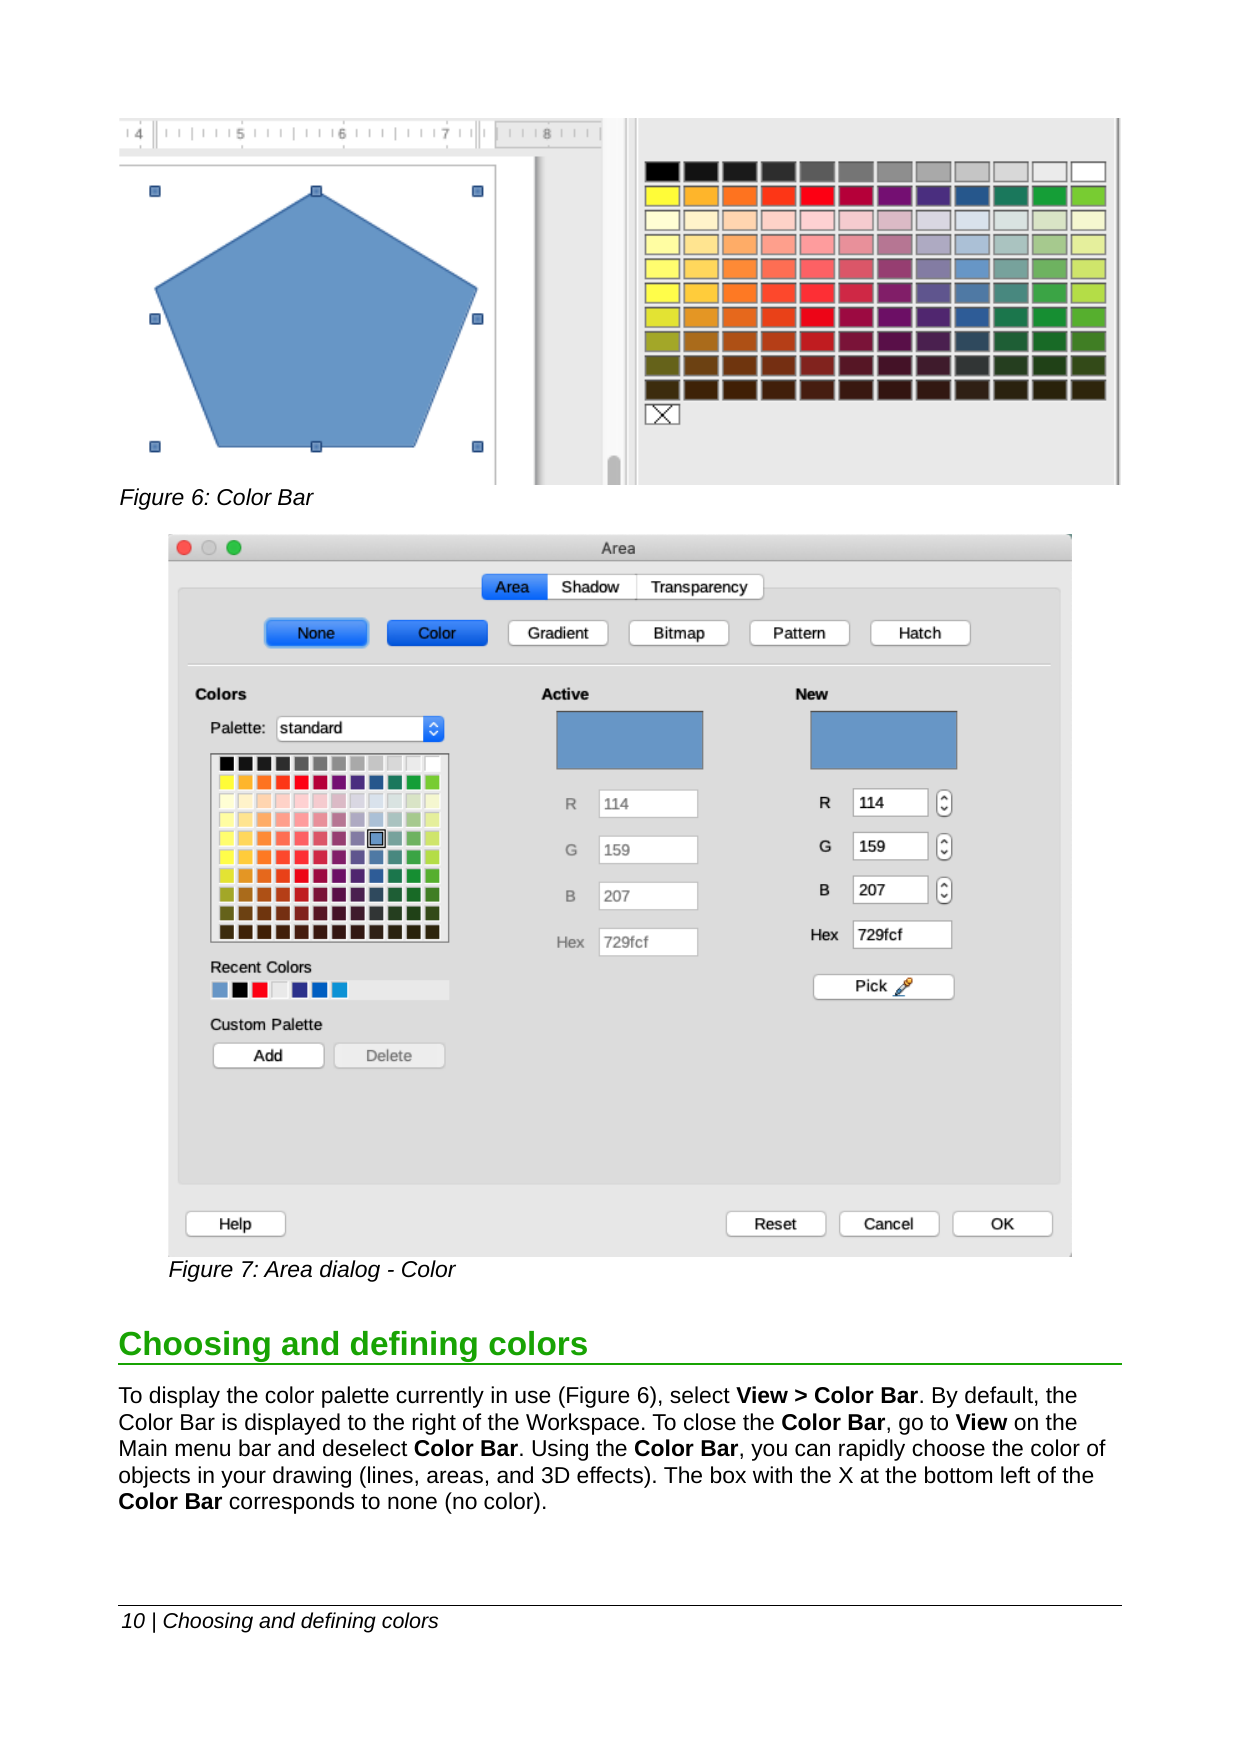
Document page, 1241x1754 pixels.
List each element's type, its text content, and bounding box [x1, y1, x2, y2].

picture [119, 118, 1121, 485]
text To display the color palette currently in use (Figure 6), select View > Color Bar. By default, the Color Bar is displayed to the right of the Workspace. To close the Color Bar, go to View on the Main menu bar and deselect Color Bar. Using the Color Bar, you can rapidly choose the color of objects in your drawing (lines, areas, and 3D effects). The box with the X at the bottom left of the Color Bar corresponds to none (no color). [118, 1382, 1122, 1514]
text Figure 6: Color Bar [119, 485, 1121, 511]
picture [168, 534, 1072, 1257]
subtitle Choosing and defining colors [118, 1324, 1122, 1363]
text Figure 7: Area dialog - Color [168, 1257, 1072, 1283]
